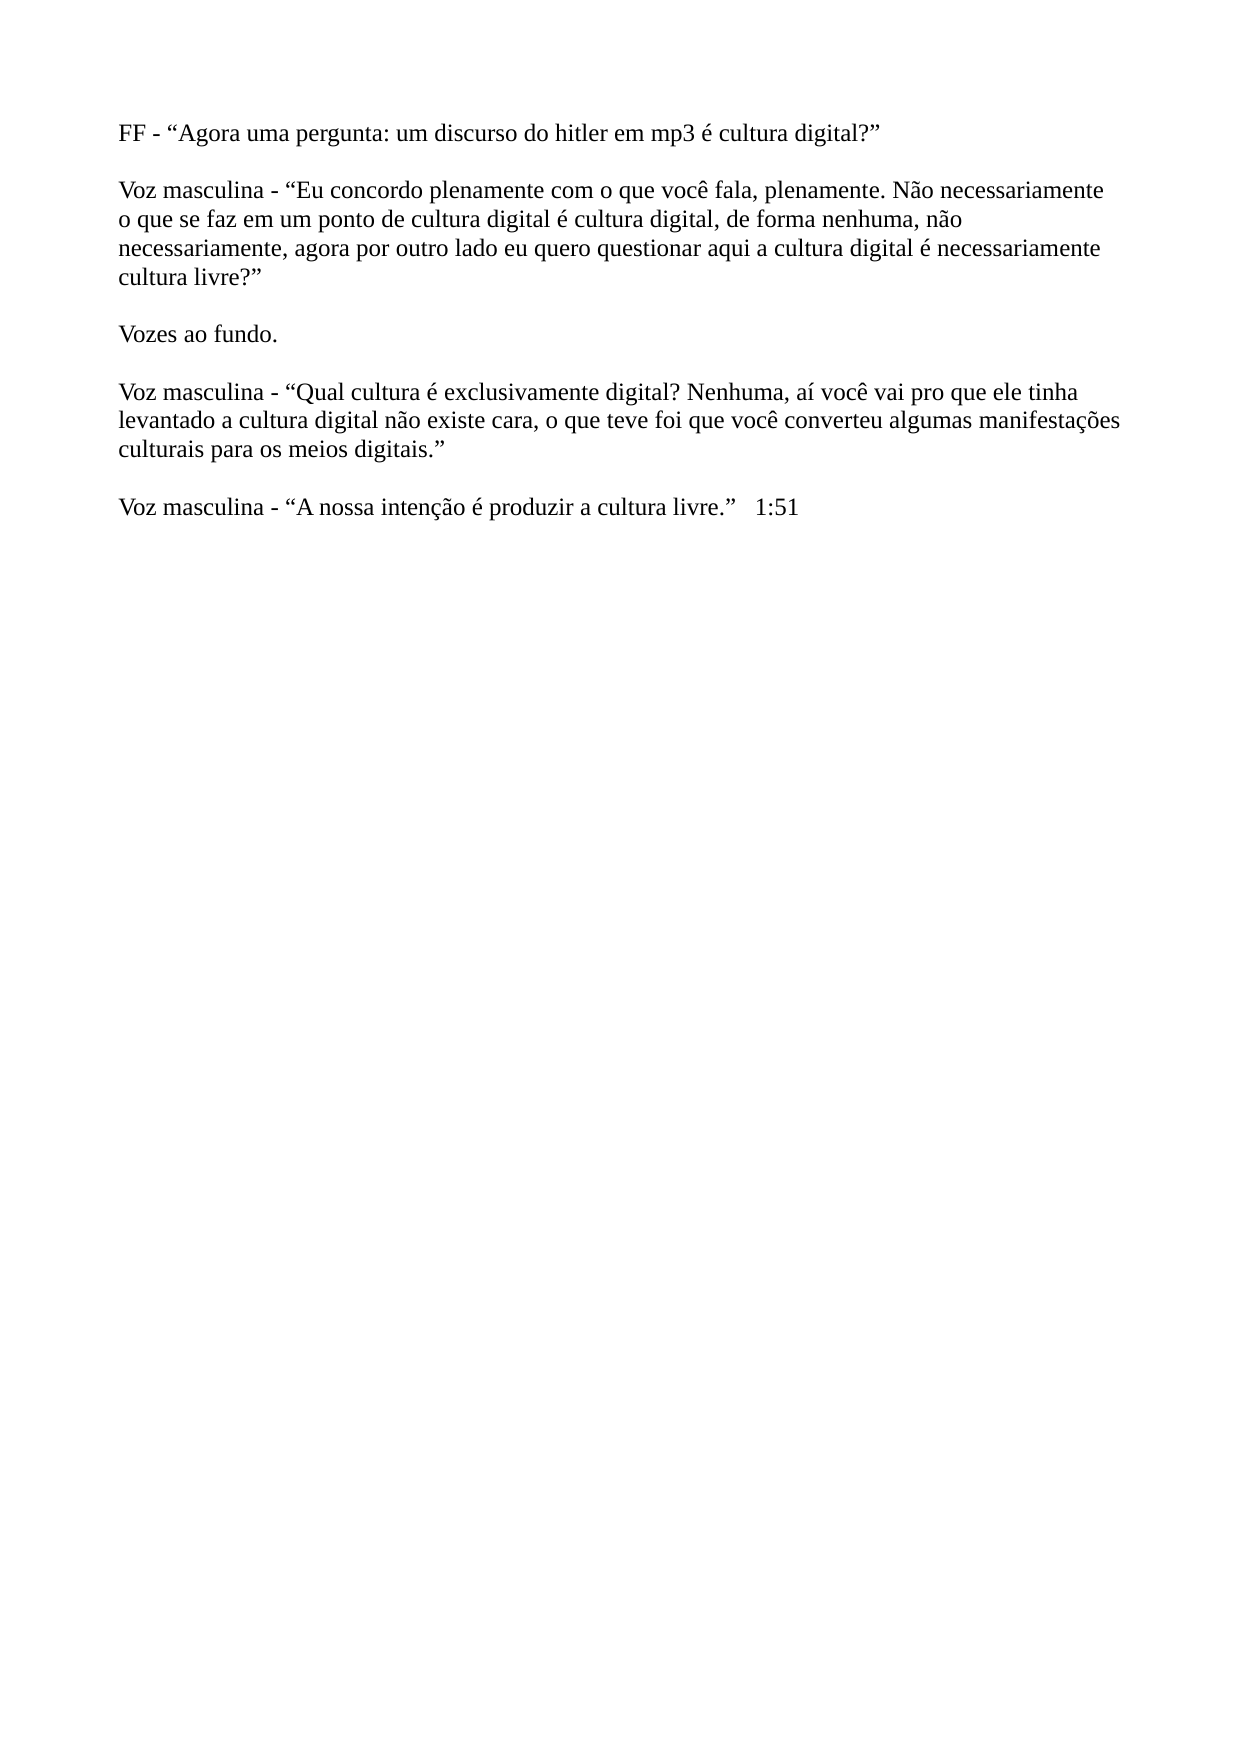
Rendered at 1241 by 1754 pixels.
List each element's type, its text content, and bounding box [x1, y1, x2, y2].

text Voz masculina - “Qual cultura é exclusivamente digital? Nenhuma, aí você vai pro que ele tinha levantado a cultura digital não existe cara, o que teve foi que você converteu algumas manifestações culturais para os meios digitais.” [118, 377, 1122, 463]
text Vozes ao fundo. [118, 319, 1122, 348]
text FF - “Agora uma pergunta: um discurso do hitler em mp3 é cultura digital?” [118, 118, 1122, 147]
text Voz masculina - “A nossa intenção é produzir a cultura livre.” 1:51 [118, 492, 1122, 521]
text Voz masculina - “Eu concordo plenamente com o que você fala, plenamente. Não necessariamente o que se faz em um ponto de cultura digital é cultura digital, de forma nenhuma, não necessariamente, agora por outro lado eu quero questionar aqui a cultura digital é necessariamente cultura livre?” [118, 176, 1122, 291]
